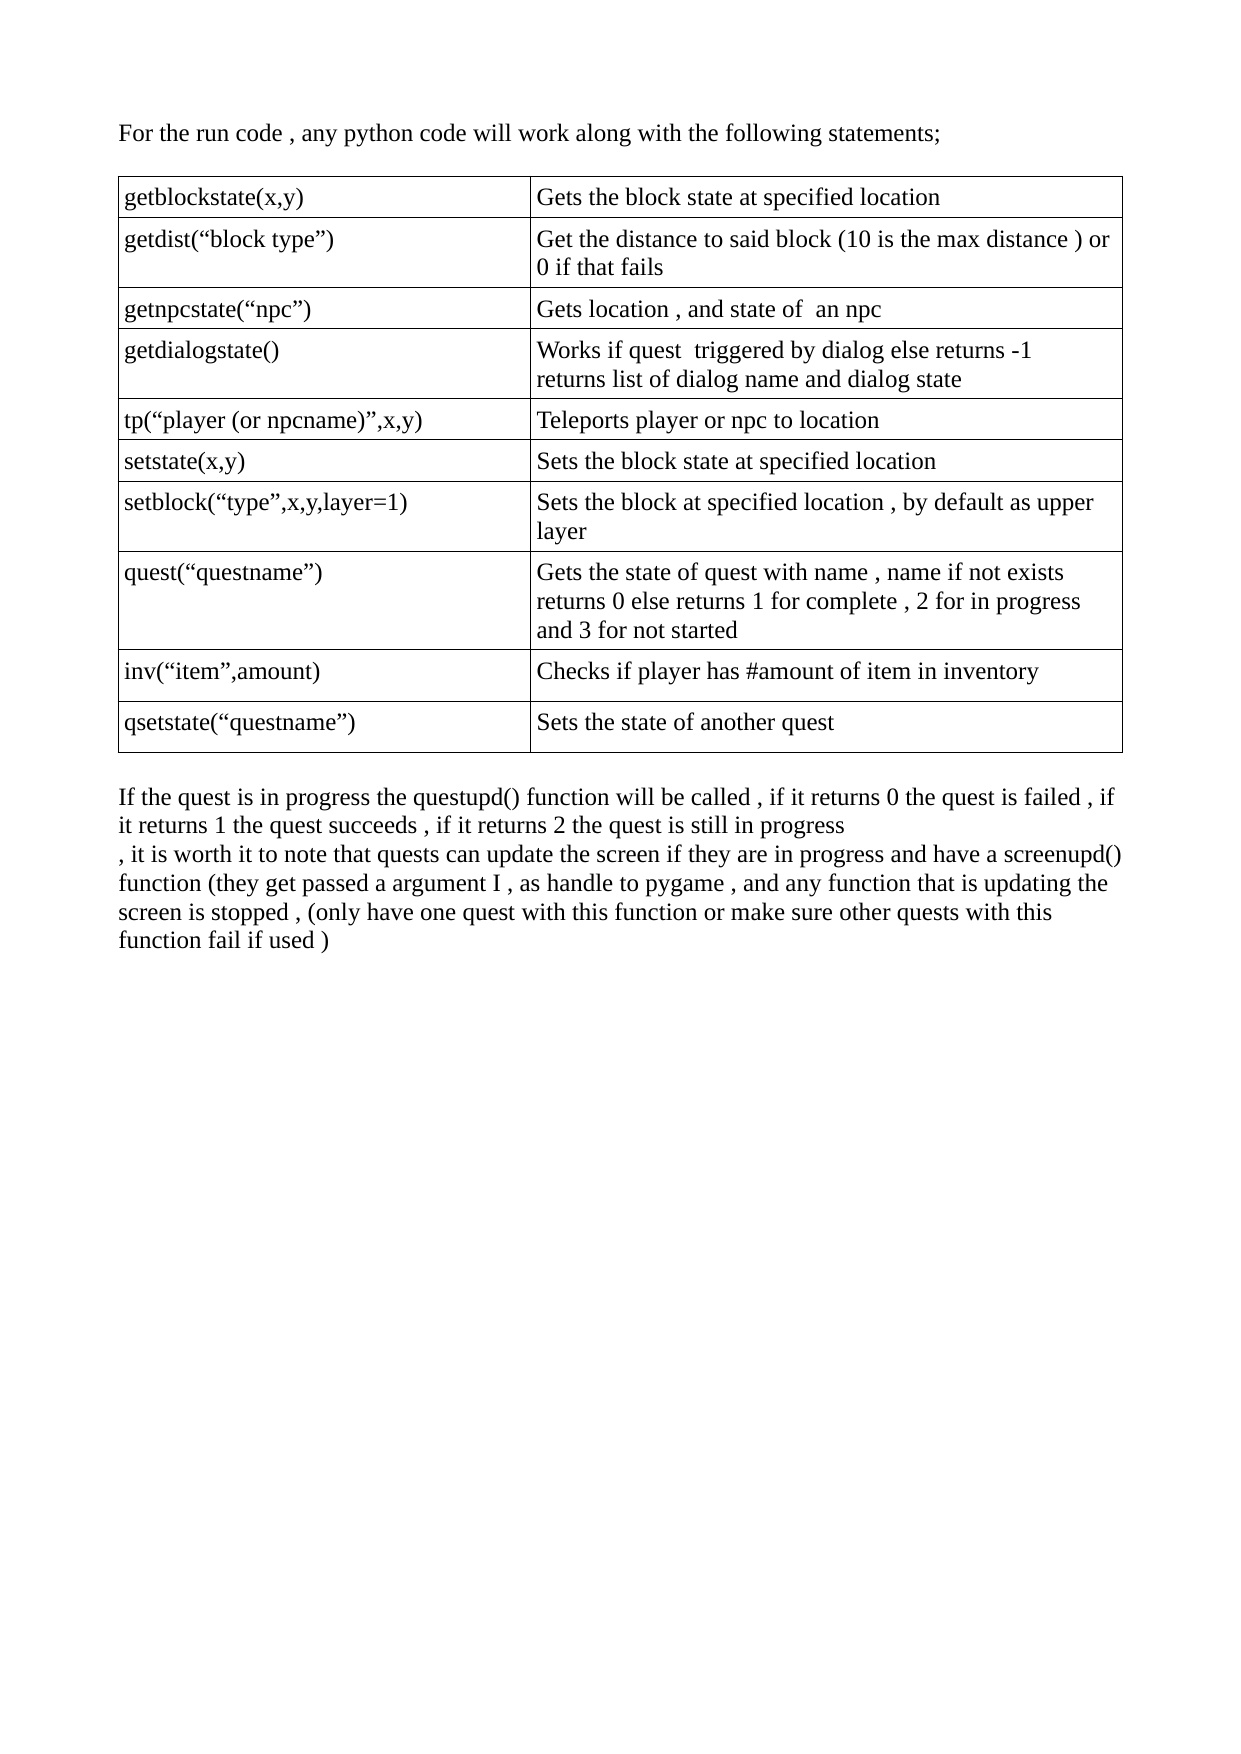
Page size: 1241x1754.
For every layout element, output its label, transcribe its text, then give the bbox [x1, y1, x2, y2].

table_cell Get the distance to said block (10 is the max distance ) or 0 if that fails [531, 218, 1122, 287]
table_cell getdist(“block type”) [119, 218, 530, 287]
text For the run code , any python code will work along with the following statements; [118, 118, 1122, 147]
text If the quest is in progress the questupd() function will be called , if it returns 0 the quest is failed , if it returns 1 the quest succeeds , if it returns 2 the quest is still in progress [118, 782, 1122, 839]
table_cell qsetstate(“questname”) [119, 702, 530, 752]
table_cell setstate(x,y) [119, 440, 530, 481]
table_cell Teleports player or npc to location [531, 399, 1122, 439]
table_cell Checks if player has #amount of item in inventory [531, 650, 1122, 701]
table_cell Works if quest triggered by dialog else returns -1 returns list of dialog name and dialog state [531, 329, 1122, 398]
table_cell Sets the block state at specified location [531, 440, 1122, 481]
table_cell Gets location , and state of an npc [531, 288, 1122, 328]
text , it is worth it to note that quests can update the screen if they are in progress and have a screenupd() function (they get passed a argument I , as handle to pygame , and any function that is updating the screen is stopped , (only have one quest with this function or make sure other quests with this function fail if used ) [118, 839, 1122, 954]
table_cell tp(“player (or npcname)”,x,y) [119, 399, 530, 439]
table_cell getdialogstate() [119, 329, 530, 398]
table_cell quest(“questname”) [119, 552, 530, 649]
table_header getblockstate(x,y) [119, 177, 530, 217]
table_cell inv(“item”,amount) [119, 650, 530, 701]
table_cell Sets the block at specified location , by default as upper layer [531, 482, 1122, 551]
table_header Gets the block state at specified location [531, 177, 1122, 217]
table_cell getnpcstate(“npc”) [119, 288, 530, 328]
table_cell Sets the state of another quest [531, 702, 1122, 752]
table_cell Gets the state of quest with name , name if not exists returns 0 else returns 1 for complete , 2 for in progress and 3 for not started [531, 552, 1122, 649]
table_cell setblock(“type”,x,y,layer=1) [119, 482, 530, 551]
